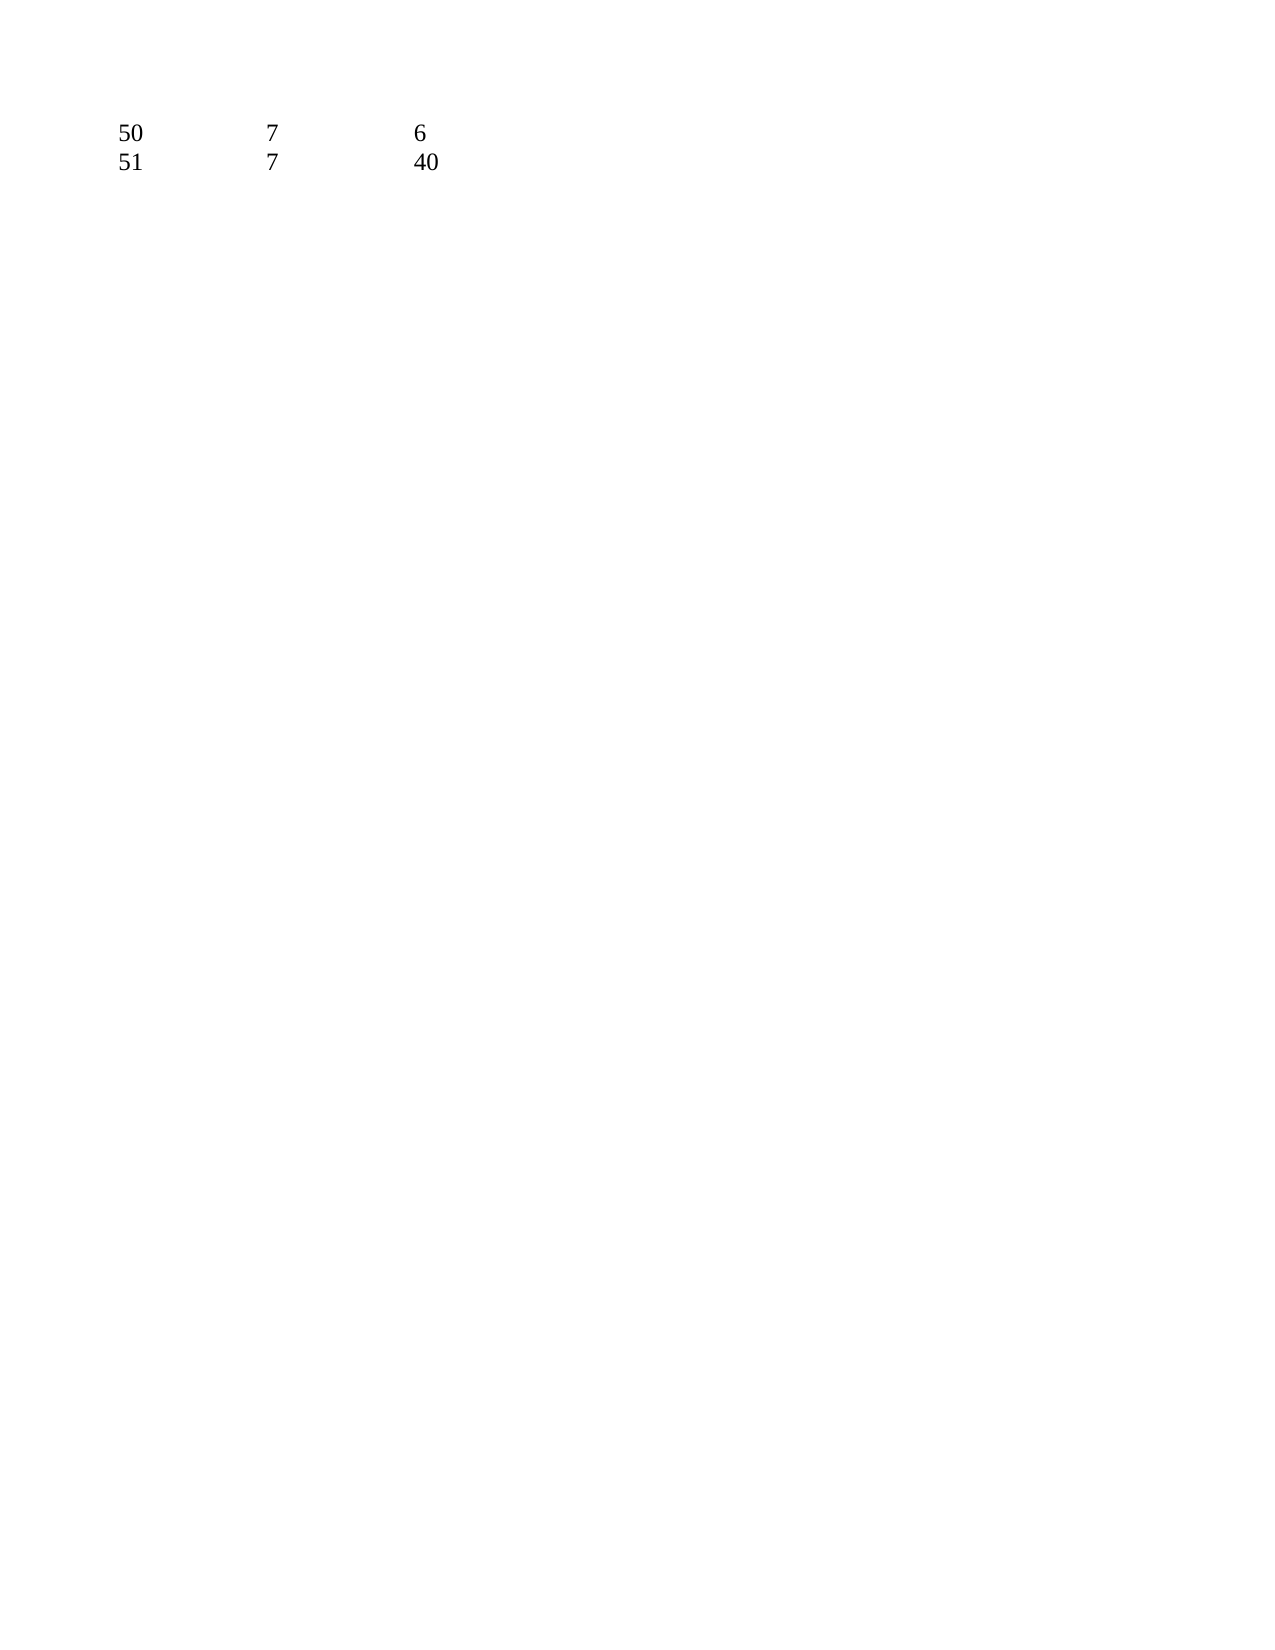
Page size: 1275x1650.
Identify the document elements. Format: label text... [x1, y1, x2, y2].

text 50 7 6 [118, 118, 1157, 147]
text 51 7 40 [118, 147, 1157, 176]
